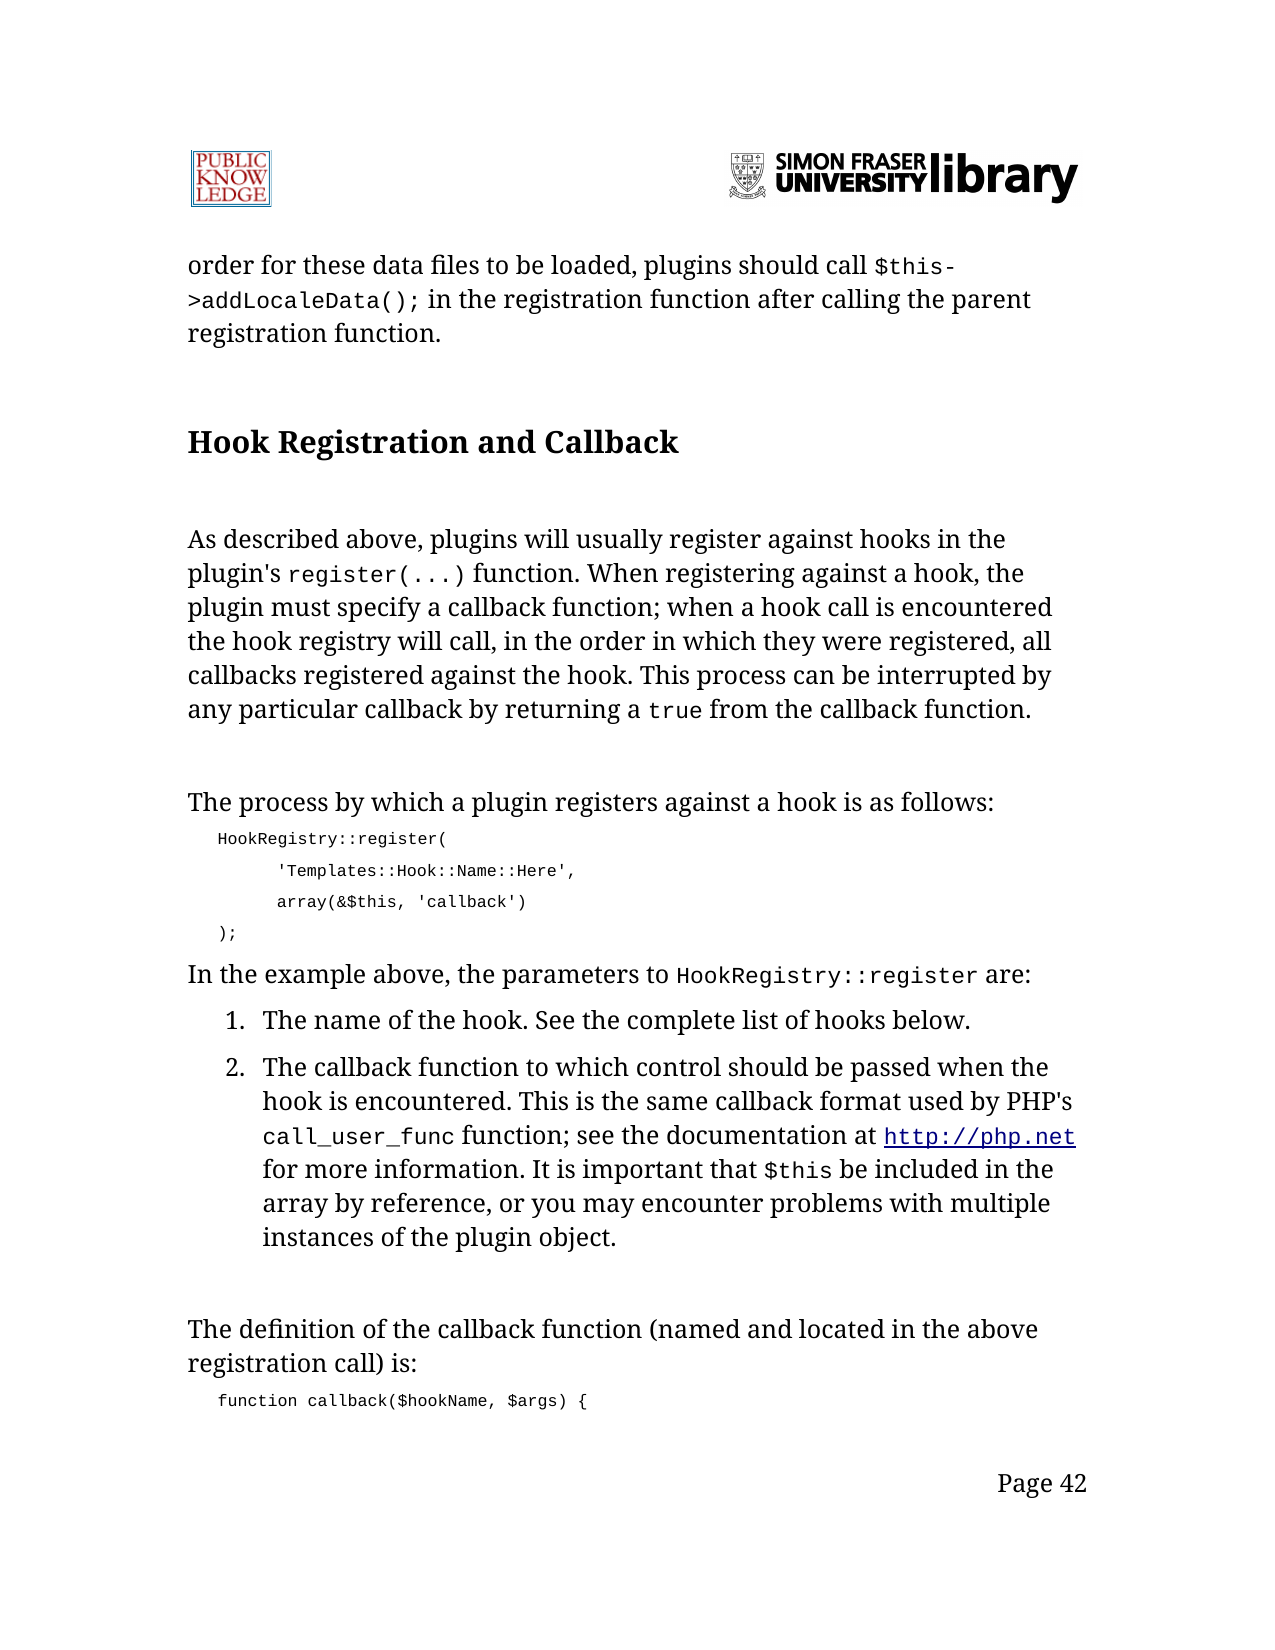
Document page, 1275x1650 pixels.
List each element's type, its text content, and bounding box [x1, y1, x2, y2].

picture [193, 150, 272, 205]
list The name of the hook. See the complete list of hooks below. [225, 1003, 1087, 1037]
text The definition of the callback function (named and located in the above registration call) is: [187, 1312, 1087, 1380]
text function callback($hookName, $args) { [217, 1392, 1087, 1411]
text array(&$this, 'callback') [217, 893, 1087, 912]
text order for these data files to be loaded, plugins should call $this->addLocaleData(); in the registration function after calling the parent registration function. [187, 247, 1087, 349]
text ); [217, 925, 1087, 944]
text The process by which a plugin registers against a hook is as follows: [187, 784, 1087, 818]
text HookRegistry::register( [217, 831, 1087, 849]
text As described above, plugins will usually register against hooks in the plugin's register(...) function. When registering against a hook, the plugin must specify a callback function; when a hook call is encountered the hook registry will call, in the order in which they were registered, all callbacks registered against the hook. This process can be interrupted by any particular callback by returning a true from the callback function. [187, 521, 1087, 725]
text In the example above, the parameters to HookRegistry::register are: [187, 956, 1087, 990]
text 'Templates::Hook::Name::Here', [217, 862, 1087, 881]
list The callback function to which control should be passed when the hook is encountered. This is the same callback format used by PHP's call_user_func function; see the documentation at http://php.net for more information. It is important that $this be included in the array by reference, or you may encounter problems with multiple instances of the plugin object. [225, 1049, 1087, 1253]
subtitle Hook Registration and Callback [187, 421, 1087, 462]
picture [723, 150, 1083, 207]
